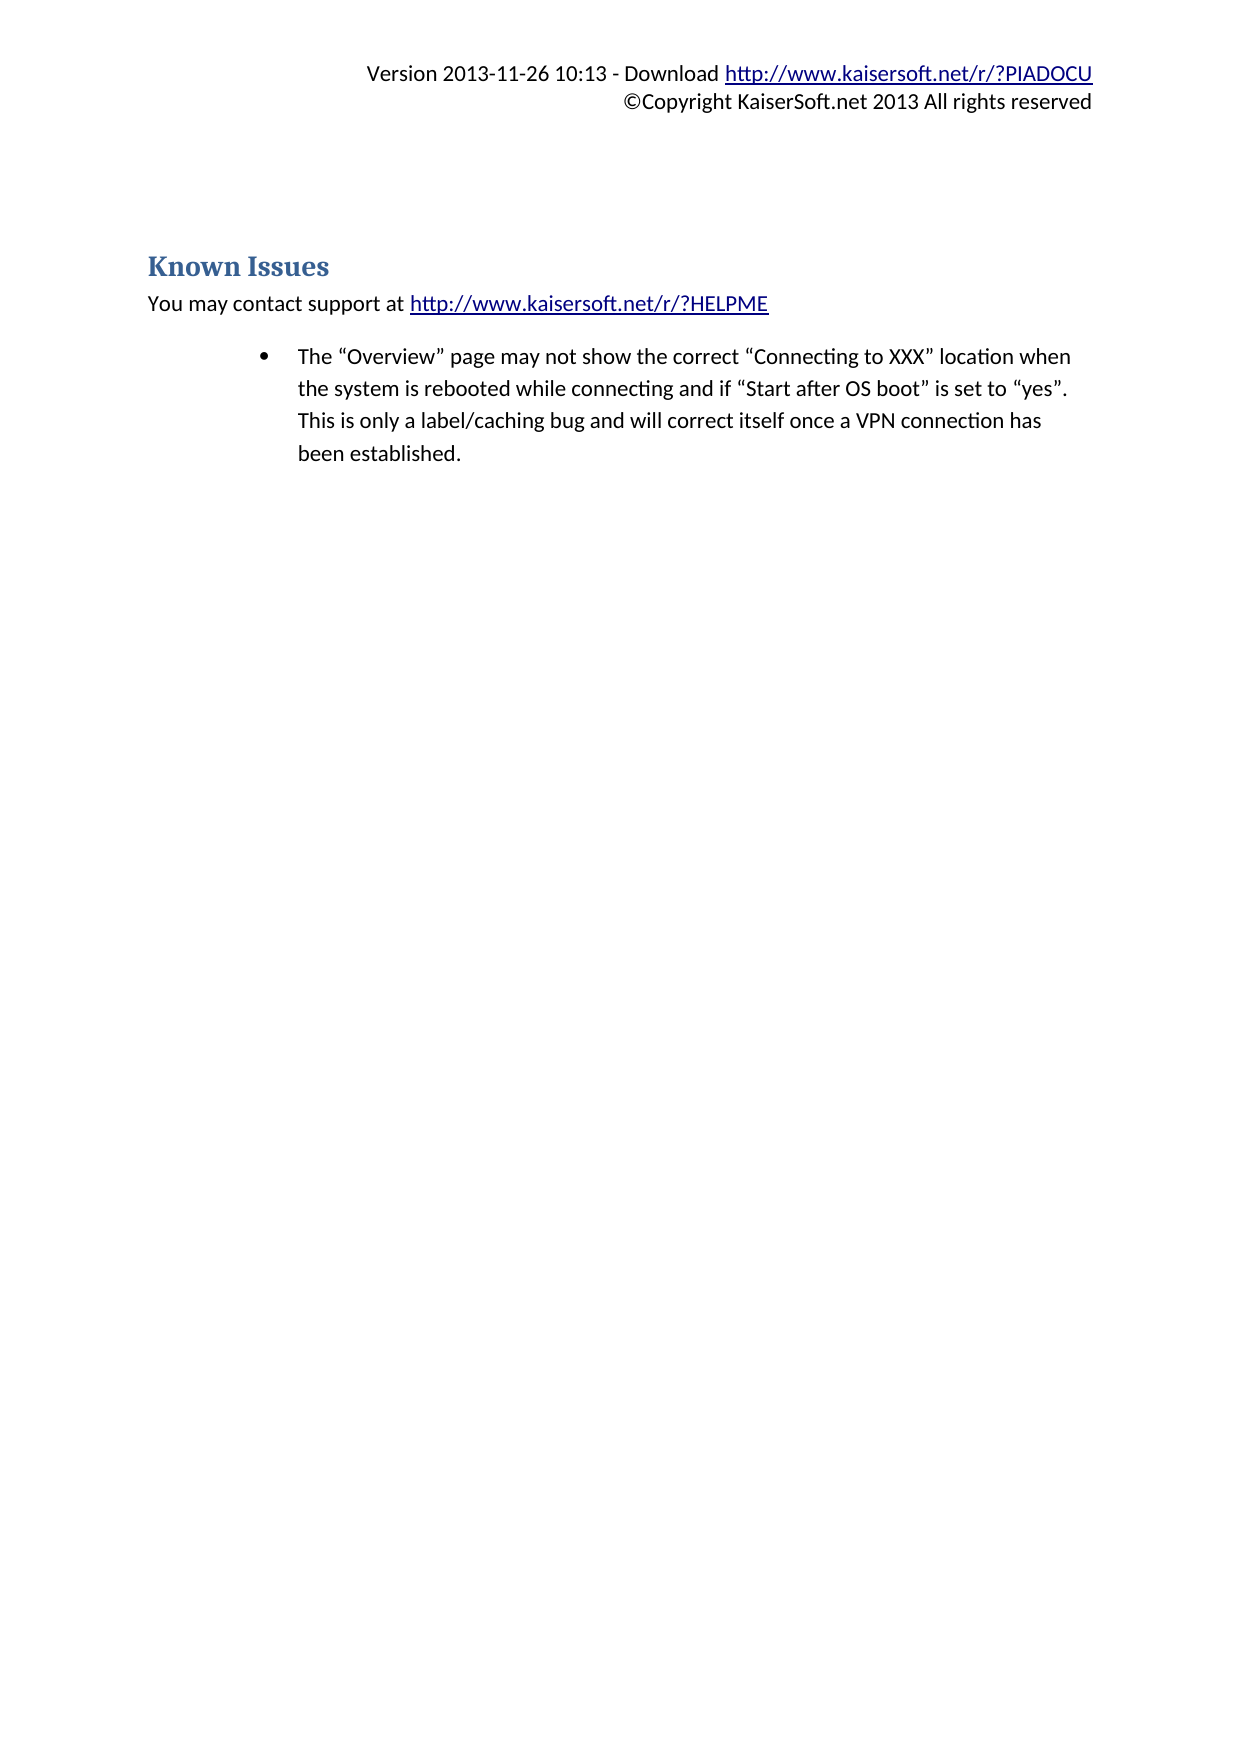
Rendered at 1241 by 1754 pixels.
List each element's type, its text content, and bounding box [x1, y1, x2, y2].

list The “Overview” page may not show the correct “Connecting to XXX” location when the system is rebooted while connecting and if “Start after OS boot” is set to “yes”. This is only a label/caching bug and will correct itself once a VPN connection has been established. [260, 342, 1093, 467]
subtitle Known Issues [148, 251, 1093, 284]
text You may contact support at http://www.kaisersoft.net/r/?HELPME [148, 289, 1093, 317]
